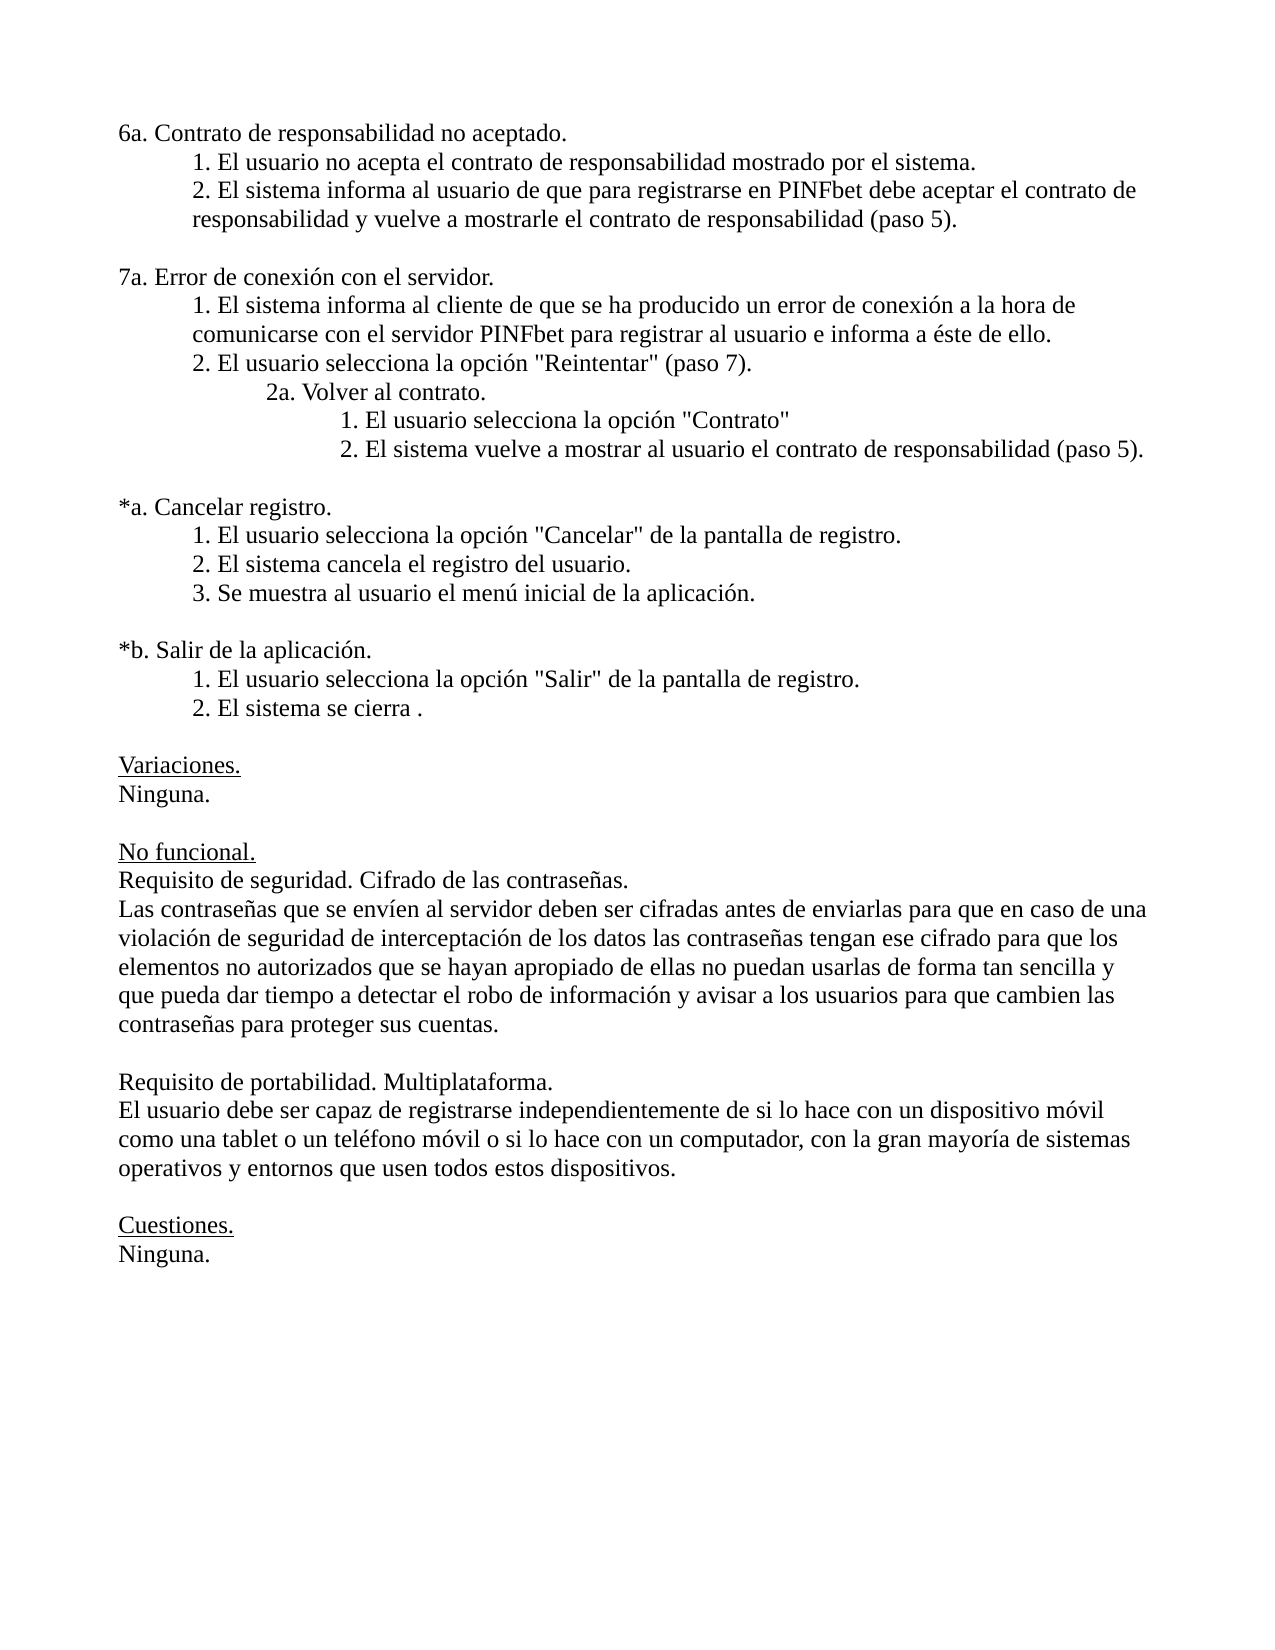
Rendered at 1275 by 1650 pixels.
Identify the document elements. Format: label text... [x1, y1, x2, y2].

text 1. El usuario no acepta el contrato de responsabilidad mostrado por el sistema. [118, 147, 1157, 176]
text Ninguna. [118, 1239, 1157, 1268]
text El usuario debe ser capaz de registrarse independientemente de si lo hace con un dispositivo móvil como una tablet o un teléfono móvil o si lo hace con un computador, con la gran mayoría de sistemas operativos y entornos que usen todos estos dispositivos. [118, 1096, 1157, 1182]
text Ninguna. [118, 779, 1157, 808]
text 1. El usuario selecciona la opción "Salir" de la pantalla de registro. [118, 664, 1157, 693]
text *b. Salir de la aplicación. [118, 636, 1157, 664]
text No funcional. [118, 837, 1157, 866]
text 1. El usuario selecciona la opción "Contrato" [118, 406, 1157, 434]
text 3. Se muestra al usuario el menú inicial de la aplicación. [118, 578, 1157, 607]
text 2. El sistema vuelve a mostrar al usuario el contrato de responsabilidad (paso 5). [118, 434, 1157, 463]
text 2. El sistema informa al usuario de que para registrarse en PINFbet debe aceptar el contrato de responsabilidad y vuelve a mostrarle el contrato de responsabilidad (paso 5). [118, 176, 1157, 233]
text Cuestiones. [118, 1211, 1157, 1239]
text 2. El sistema cancela el registro del usuario. [118, 549, 1157, 578]
text 2a. Volver al contrato. [118, 377, 1157, 406]
text Requisito de seguridad. Cifrado de las contraseñas. [118, 866, 1157, 894]
text 1. El usuario selecciona la opción "Cancelar" de la pantalla de registro. [118, 521, 1157, 549]
text 6a. Contrato de responsabilidad no aceptado. [118, 118, 1157, 147]
text 2. El sistema se cierra . [118, 693, 1157, 722]
text 2. El usuario selecciona la opción "Reintentar" (paso 7). [118, 348, 1157, 377]
text Requisito de portabilidad. Multiplataforma. [118, 1067, 1157, 1096]
text Variaciones. [118, 751, 1157, 779]
text 1. El sistema informa al cliente de que se ha producido un error de conexión a la hora de comunicarse con el servidor PINFbet para registrar al usuario e informa a éste de ello. [118, 291, 1157, 348]
text *a. Cancelar registro. [118, 492, 1157, 521]
text 7a. Error de conexión con el servidor. [118, 262, 1157, 291]
text Las contraseñas que se envíen al servidor deben ser cifradas antes de enviarlas para que en caso de una violación de seguridad de interceptación de los datos las contraseñas tengan ese cifrado para que los elementos no autorizados que se hayan apropiado de ellas no puedan usarlas de forma tan sencilla y que pueda dar tiempo a detectar el robo de información y avisar a los usuarios para que cambien las contraseñas para proteger sus cuentas. [118, 894, 1157, 1038]
